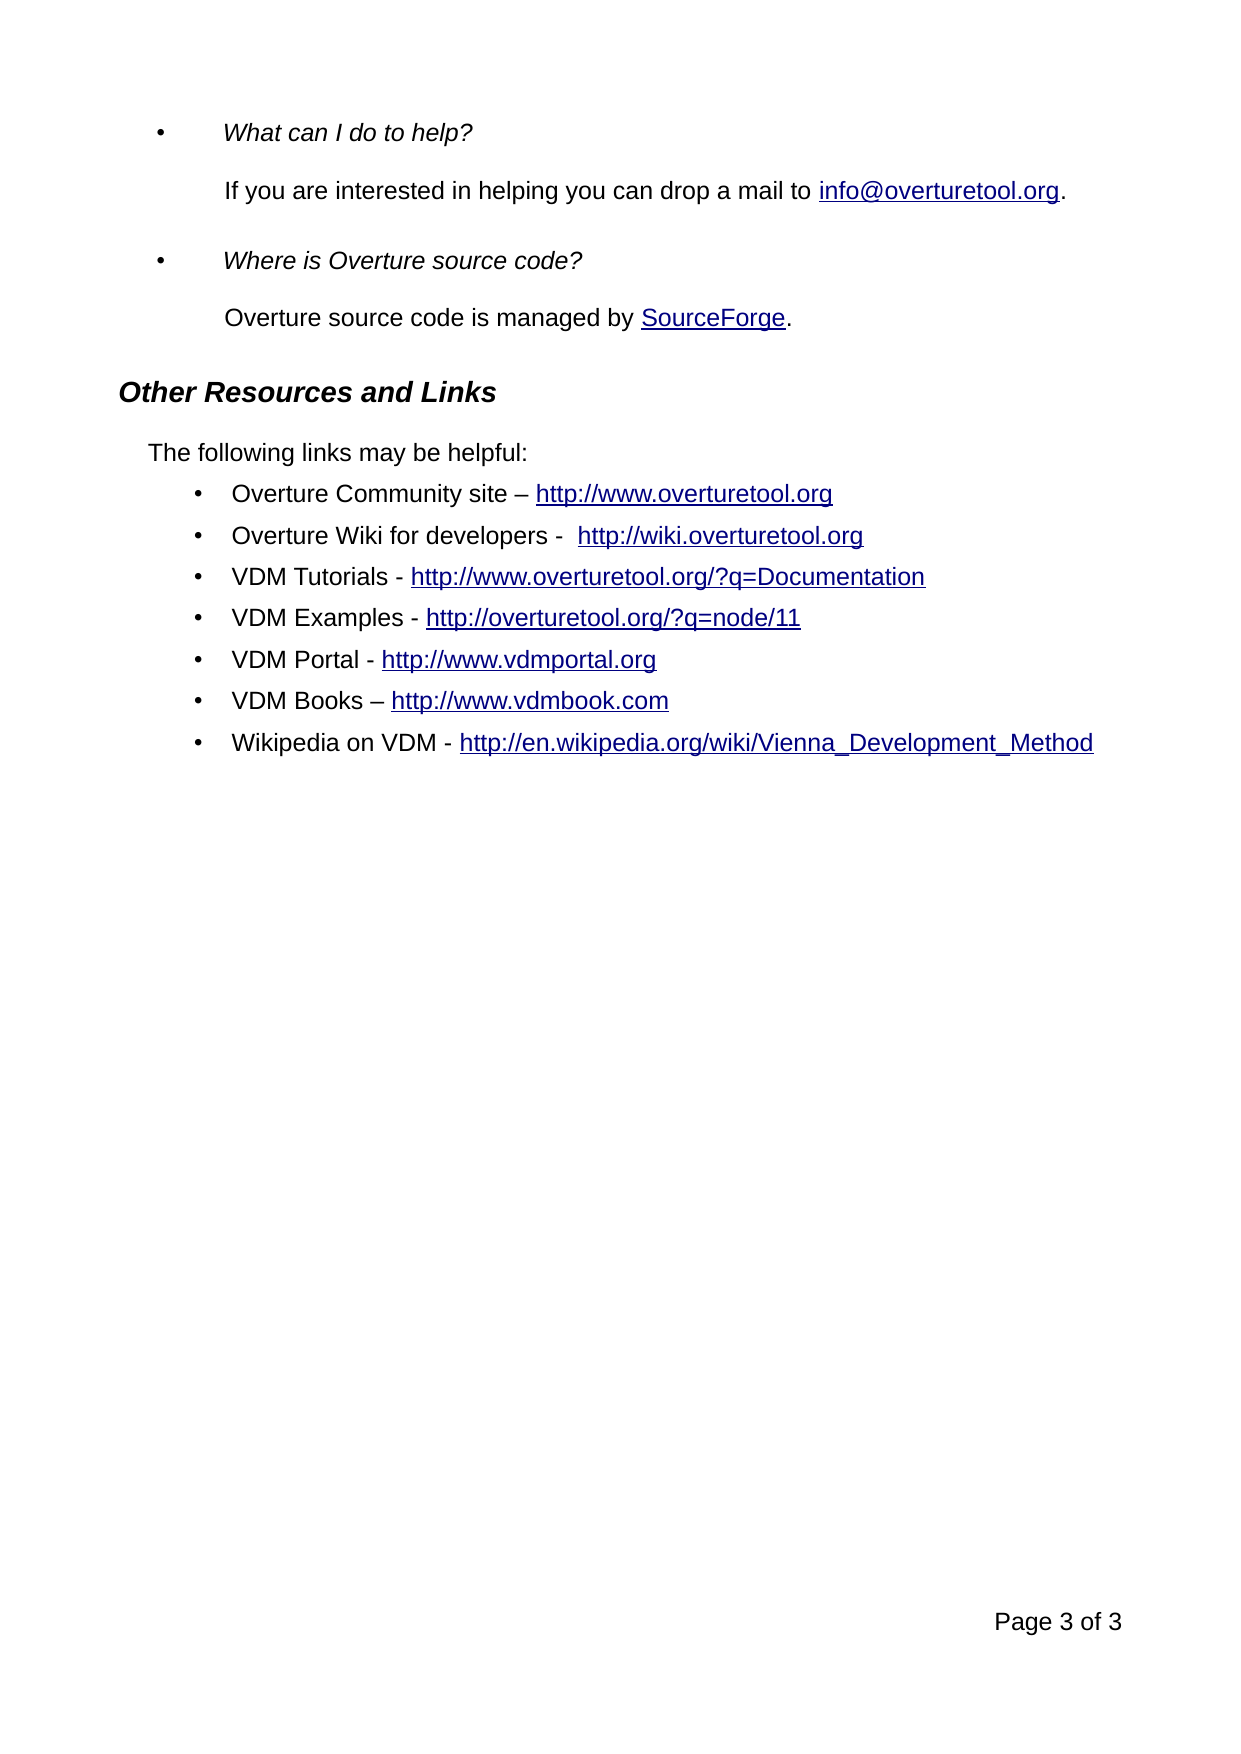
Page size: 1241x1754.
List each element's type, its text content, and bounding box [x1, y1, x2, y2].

subtitle Other Resources and Links [118, 374, 1122, 408]
list Overture Wiki for developers - http://wiki.overturetool.org [194, 521, 1122, 549]
list VDM Examples - http://overturetool.org/?q=node/11 [194, 603, 1122, 632]
list Where is Overture source code? Overture source code is managed by SourceForge. [156, 246, 1122, 332]
list Overture Community site – http://www.overturetool.org [194, 479, 1122, 508]
list Wikipedia on VDM - http://en.wikipedia.org/wiki/Vienna_Development_Method [194, 727, 1122, 756]
list VDM Books – http://www.vdmbook.com [194, 686, 1122, 715]
text The following links may be helpful: [148, 438, 1122, 467]
list VDM Portal - http://www.vdmportal.org [194, 645, 1122, 674]
list VDM Tutorials - http://www.overturetool.org/?q=Documentation [194, 562, 1122, 591]
list What can I do to help? If you are interested in helping you can drop a mail to info@overturetool.org. [156, 118, 1122, 233]
